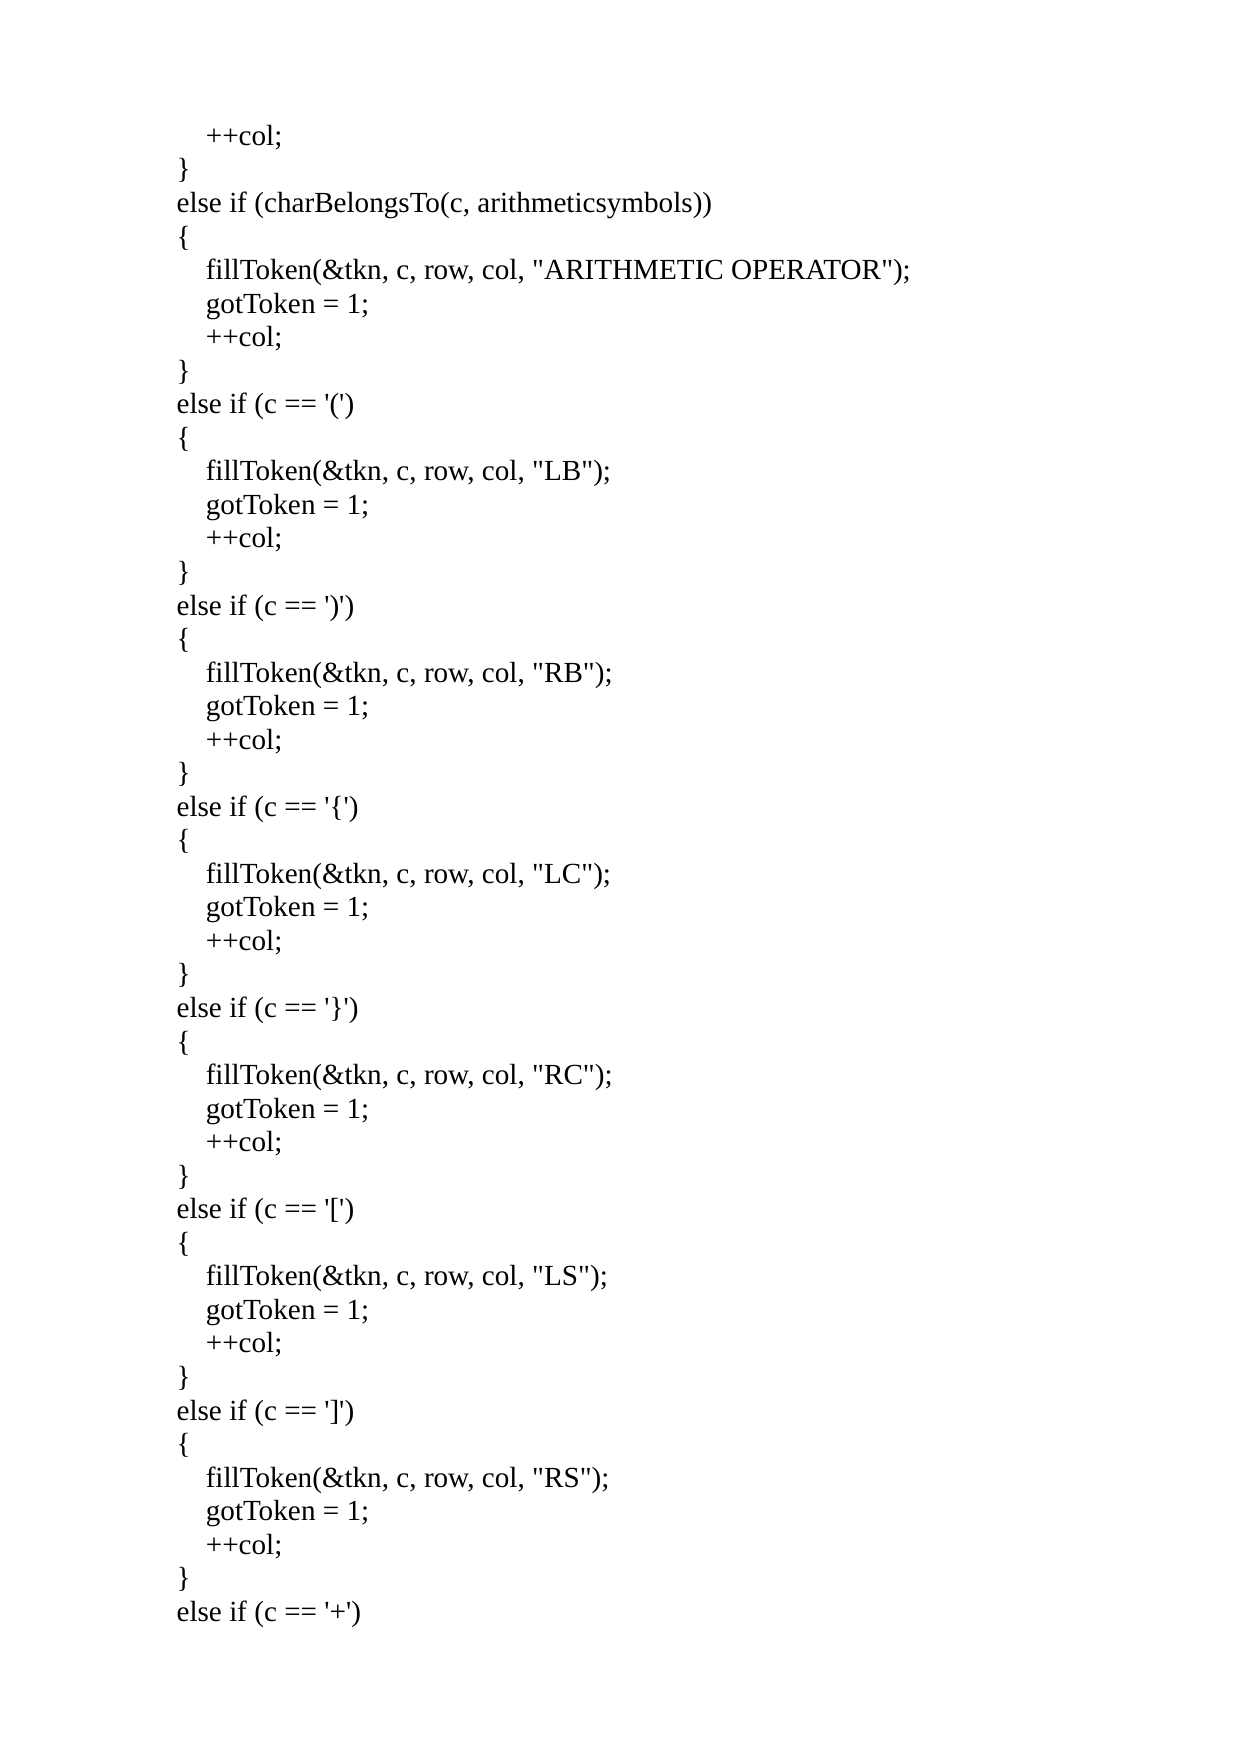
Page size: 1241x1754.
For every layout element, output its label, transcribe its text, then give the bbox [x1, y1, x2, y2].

text else if (charBelongsTo(c, arithmeticsymbols)) [118, 185, 1122, 219]
text } [118, 755, 1122, 789]
text fillToken(&tkn, c, row, col, "LS"); [118, 1258, 1122, 1292]
text { [118, 1024, 1122, 1057]
text fillToken(&tkn, c, row, col, "RS"); [118, 1460, 1122, 1493]
text ++col; [118, 1527, 1122, 1560]
text { [118, 1426, 1122, 1460]
text { [118, 1225, 1122, 1258]
text ++col; [118, 1124, 1122, 1158]
text ++col; [118, 1326, 1122, 1359]
text { [118, 822, 1122, 856]
text { [118, 219, 1122, 252]
text else if (c == '}') [118, 990, 1122, 1024]
text gotToken = 1; [118, 1493, 1122, 1527]
text ++col; [118, 722, 1122, 755]
text fillToken(&tkn, c, row, col, "RC"); [118, 1057, 1122, 1091]
text else if (c == '+') [118, 1594, 1122, 1627]
text } [118, 353, 1122, 386]
text } [118, 1560, 1122, 1594]
text else if (c == ']') [118, 1393, 1122, 1426]
text fillToken(&tkn, c, row, col, "LC"); [118, 856, 1122, 889]
text fillToken(&tkn, c, row, col, "RB"); [118, 655, 1122, 688]
text { [118, 621, 1122, 655]
text ++col; [118, 319, 1122, 353]
text } [118, 152, 1122, 185]
text ++col; [118, 118, 1122, 152]
text ++col; [118, 521, 1122, 554]
text fillToken(&tkn, c, row, col, "ARITHMETIC OPERATOR"); [118, 252, 1122, 286]
text } [118, 957, 1122, 990]
text } [118, 1158, 1122, 1191]
text } [118, 1359, 1122, 1393]
text gotToken = 1; [118, 1292, 1122, 1326]
text gotToken = 1; [118, 286, 1122, 319]
text ++col; [118, 923, 1122, 957]
text else if (c == '(') [118, 386, 1122, 420]
text gotToken = 1; [118, 688, 1122, 722]
text fillToken(&tkn, c, row, col, "LB"); [118, 453, 1122, 487]
text { [118, 420, 1122, 453]
text else if (c == '{') [118, 789, 1122, 822]
text gotToken = 1; [118, 889, 1122, 923]
text gotToken = 1; [118, 487, 1122, 521]
text gotToken = 1; [118, 1091, 1122, 1124]
text } [118, 554, 1122, 588]
text else if (c == ')') [118, 588, 1122, 621]
text else if (c == '[') [118, 1191, 1122, 1225]
